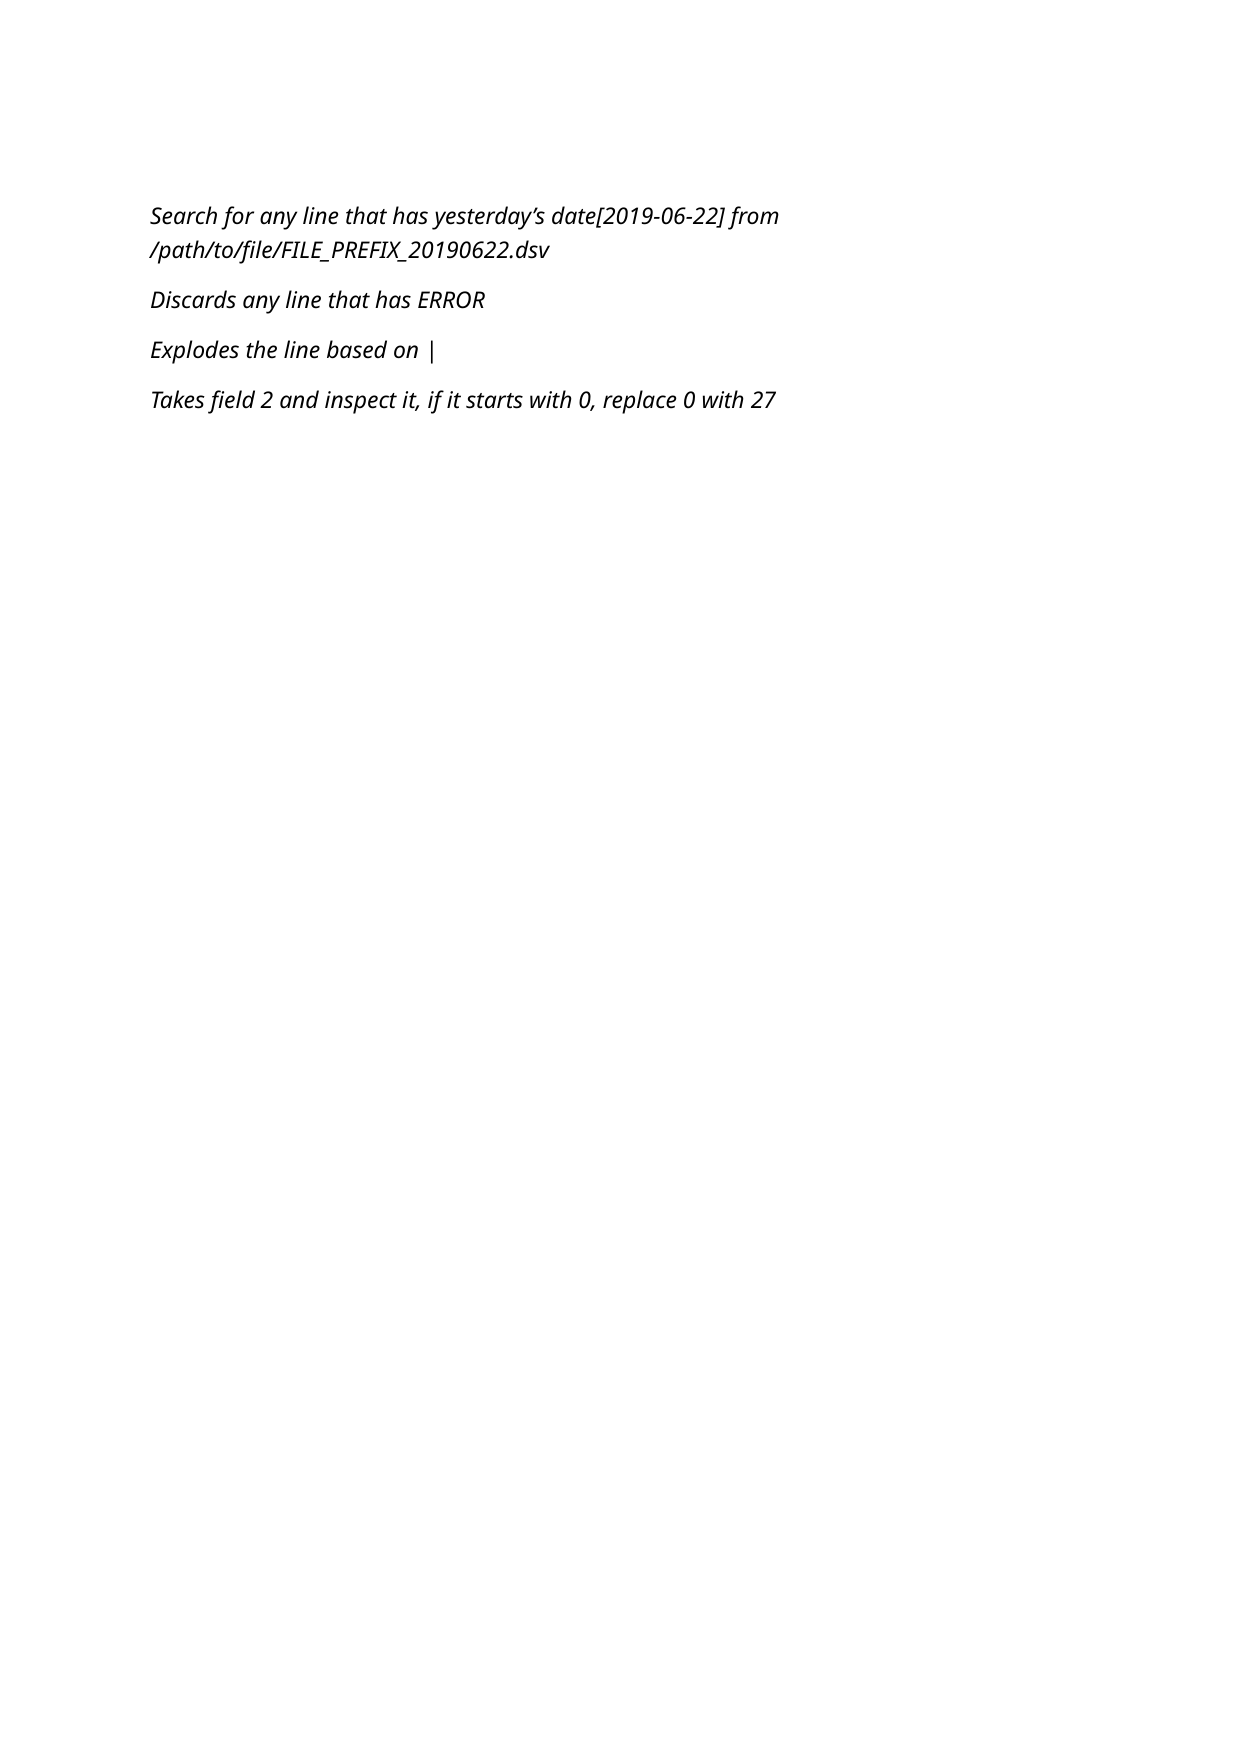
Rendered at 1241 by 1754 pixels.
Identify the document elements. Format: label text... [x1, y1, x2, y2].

text Takes field 2 and inspect it, if it starts with 0, replace 0 with 27 [150, 384, 1090, 415]
text Discards any line that has ERROR [150, 284, 1090, 315]
text Search for any line that has yesterday’s date[2019-06-22] from /path/to/file/FILE_PREFIX_20190622.dsv [150, 200, 1090, 265]
text Explodes the line based on | [150, 334, 1090, 365]
